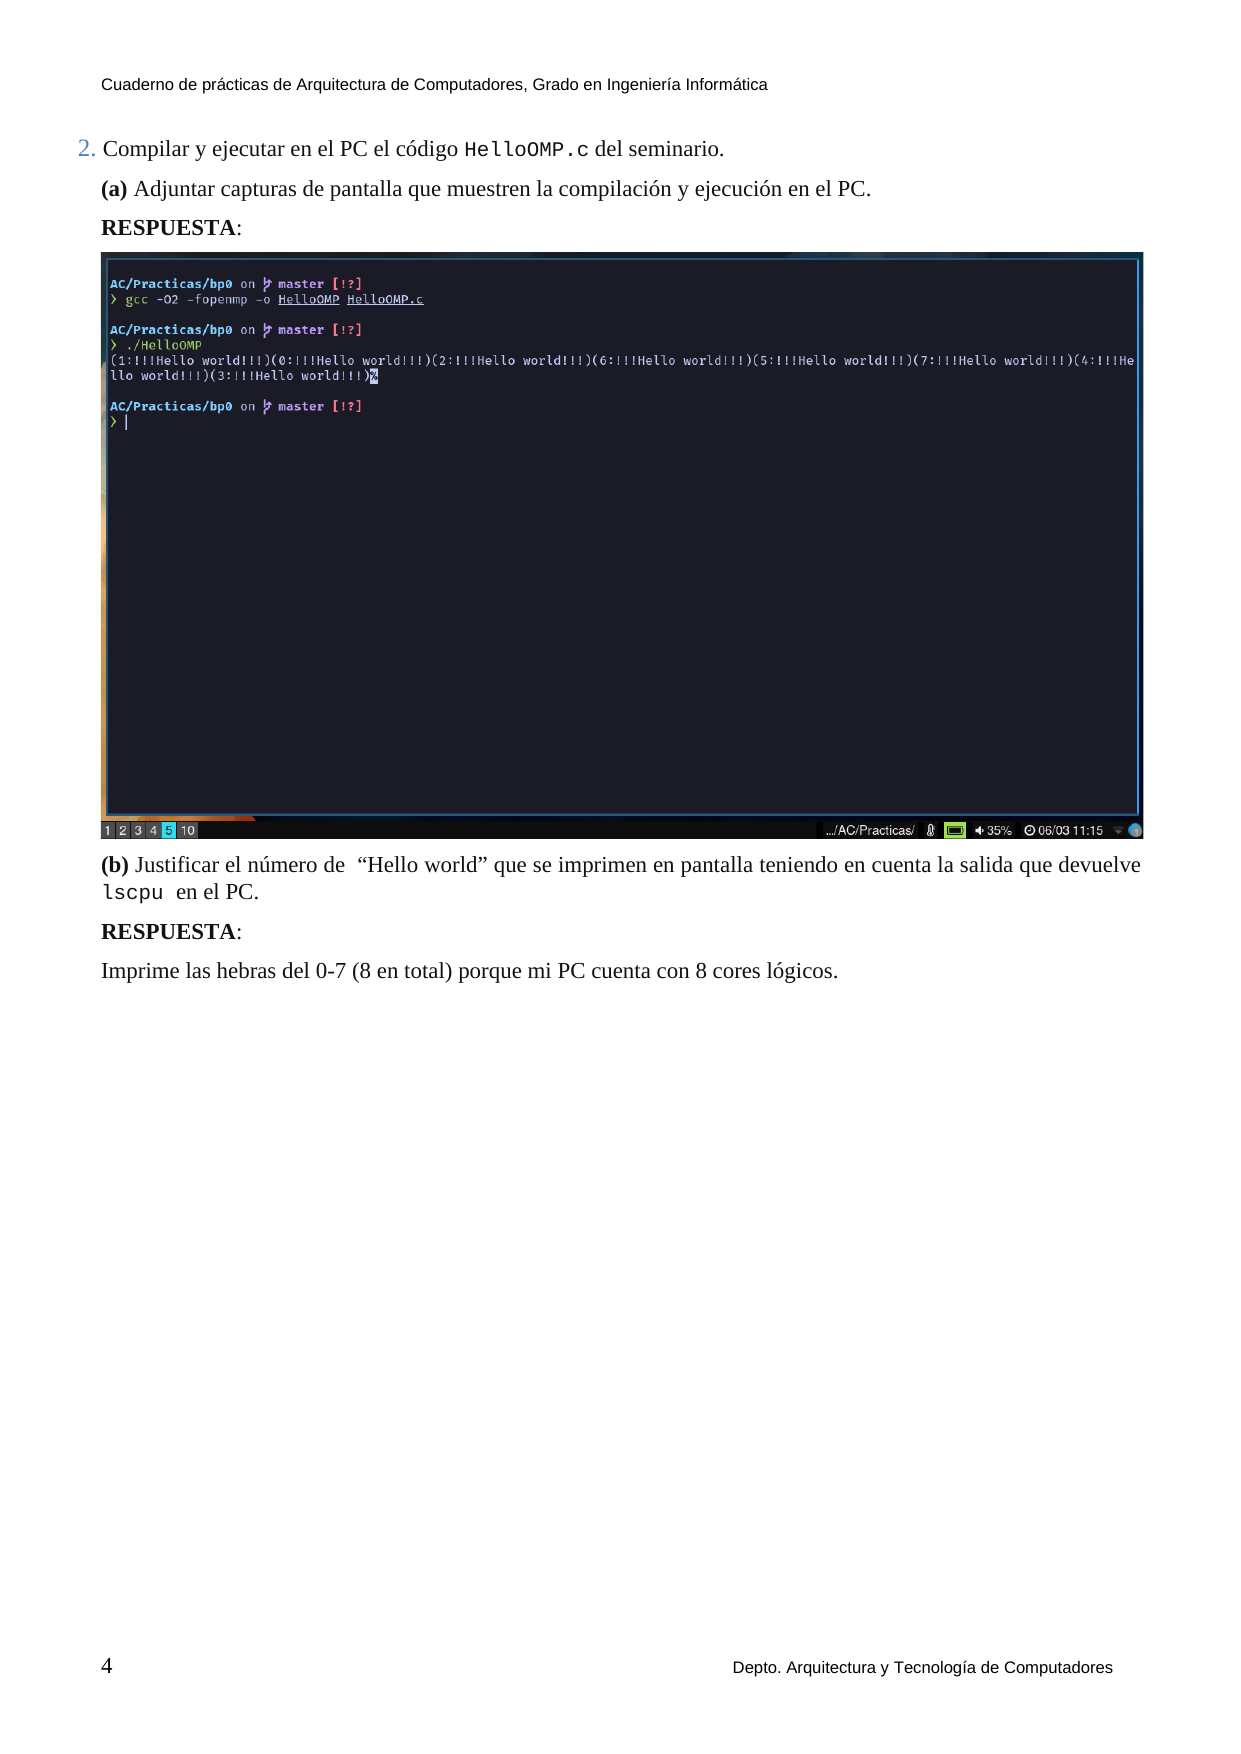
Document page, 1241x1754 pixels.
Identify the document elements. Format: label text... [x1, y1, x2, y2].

text (b) Justificar el número de “Hello world” que se imprimen en pantalla teniendo en cuenta la salida que devuelve lscpu en el PC. [101, 851, 1143, 905]
picture [100, 252, 1144, 839]
text (a) Adjuntar capturas de pantalla que muestren la compilación y ejecución en el PC. [101, 175, 1143, 201]
text RESPUESTA: [101, 214, 1143, 240]
text Imprime las hebras del 0-7 (8 en total) porque mi PC cuenta con 8 cores lógicos. [101, 957, 1143, 983]
text RESPUESTA: [101, 918, 1143, 944]
list Compilar y ejecutar en el PC el código HelloOMP.c del seminario. [71, 133, 1143, 163]
